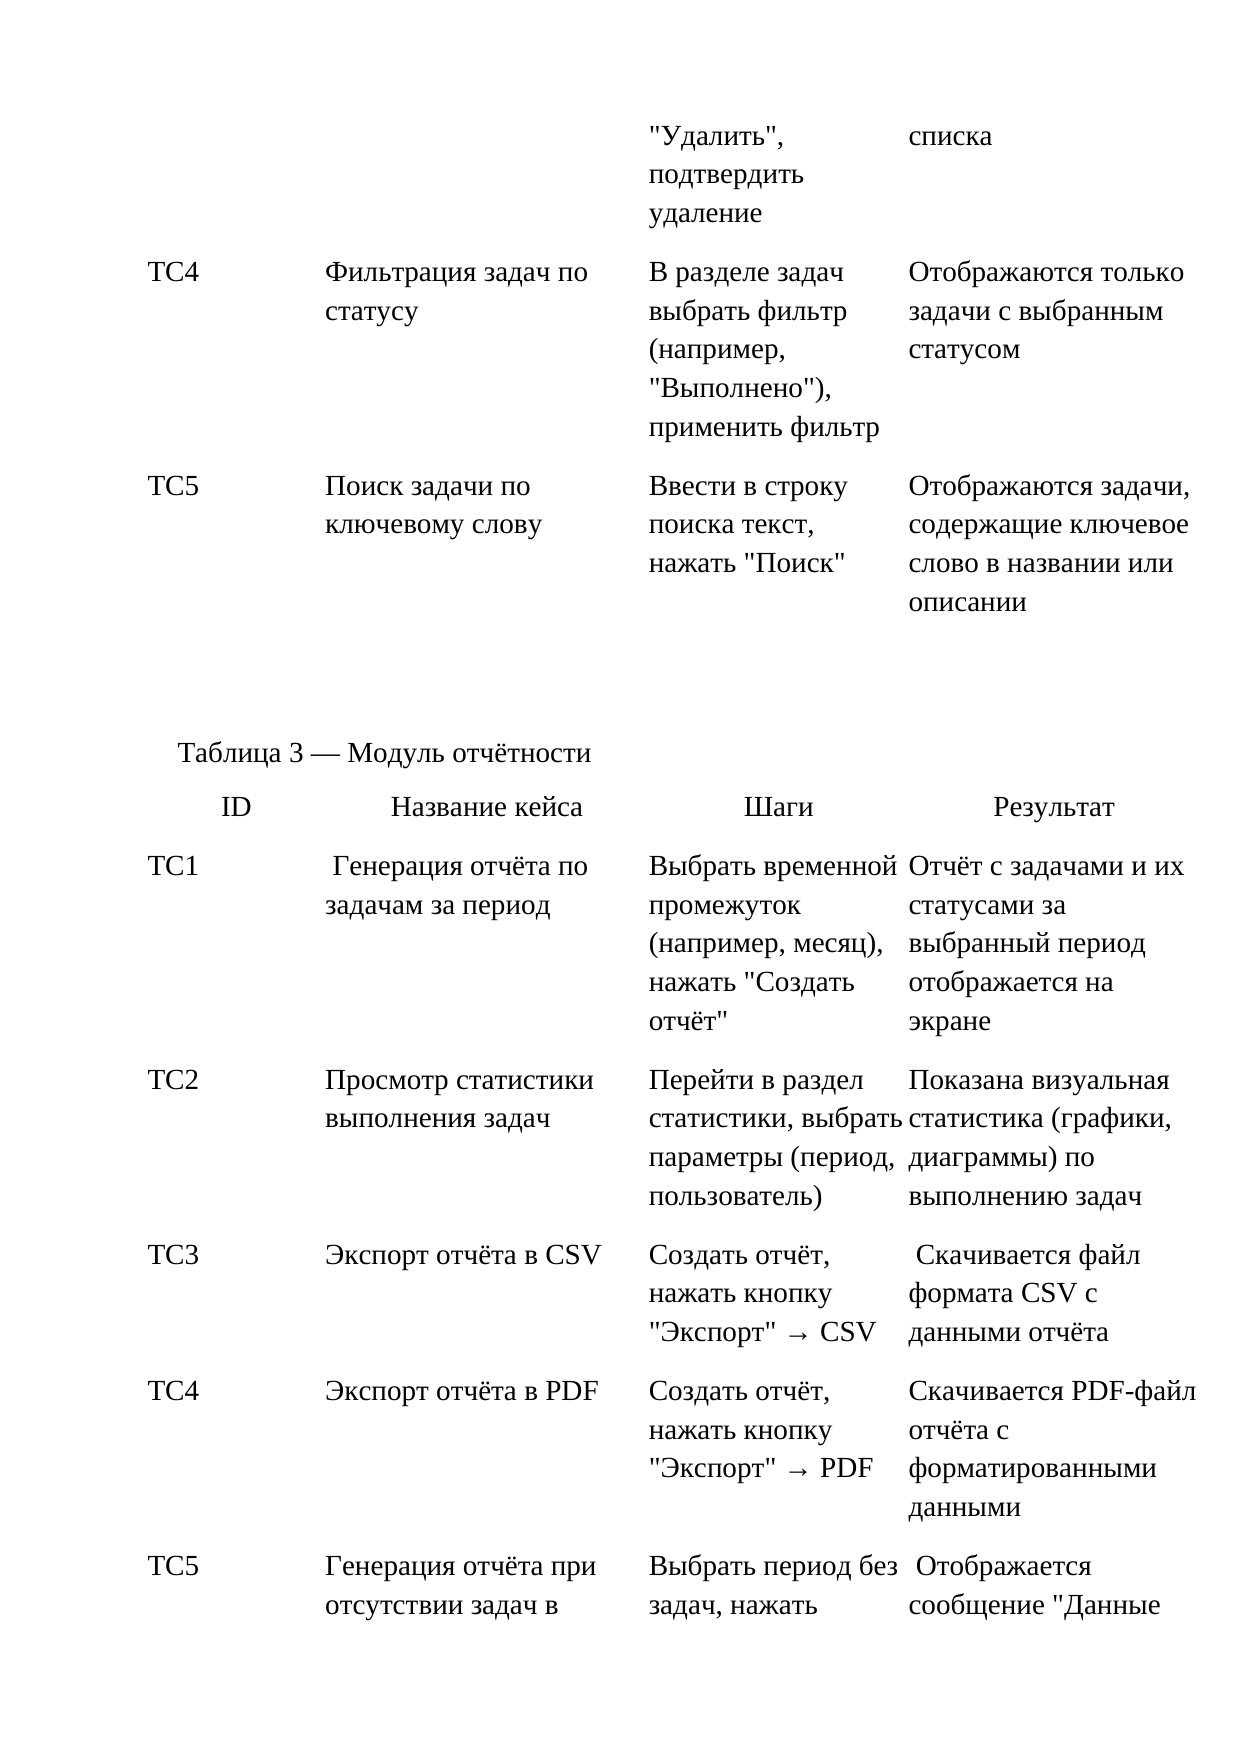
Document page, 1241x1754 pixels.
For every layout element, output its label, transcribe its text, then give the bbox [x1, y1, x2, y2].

text Таблица 3 — Модуль отчётности [177, 735, 1152, 768]
table_cell Скачивается PDF-файл отчёта с форматированными данными [908, 1374, 1199, 1548]
table_header Название кейса [325, 789, 648, 848]
table_cell Просмотр статистики выполнения задач [325, 1062, 648, 1237]
table_cell Скачивается файл формата CSV с данными отчёта [908, 1237, 1199, 1373]
table_cell ТС4 [147, 1374, 325, 1548]
table_cell Отображаются задачи, содержащие ключевое слово в названии или описании [908, 468, 1199, 643]
table_cell Поиск задачи по ключевому слову [325, 468, 648, 643]
table_cell Выбрать период без задач, нажать [649, 1549, 908, 1621]
table_cell Экспорт отчёта в PDF [325, 1374, 648, 1548]
table_cell Генерация отчёта при отсутствии задач в [325, 1549, 648, 1621]
table_cell Отчёт с задачами и их статусами за выбранный период отображается на экране [908, 849, 1199, 1062]
table_cell ТС4 [147, 255, 325, 468]
table_cell ТС5 [147, 1549, 325, 1621]
table_cell Отображаются только задачи с выбранным статусом [908, 255, 1199, 468]
table_cell Показана визуальная статистика (графики, диаграммы) по выполнению задач [908, 1062, 1199, 1237]
table_cell ТС1 [147, 849, 325, 1062]
table_cell ТС5 [147, 468, 325, 643]
table_header Результат [908, 789, 1199, 848]
table_cell Экспорт отчёта в CSV [325, 1237, 648, 1373]
table_header Шаги [649, 789, 908, 848]
table_cell "Удалить", подтвердить удаление [649, 118, 908, 254]
table_header ID [147, 789, 325, 848]
table_cell Выбрать временной промежуток (например, месяц), нажать "Создать отчёт" [649, 849, 908, 1062]
table_cell Создать отчёт, нажать кнопку "Экспорт" → CSV [649, 1237, 908, 1373]
table_cell Отображается сообщение "Данные [908, 1549, 1199, 1621]
table_cell [325, 118, 648, 254]
table_cell списка [908, 118, 1199, 254]
table_cell [147, 118, 325, 254]
table_cell В разделе задач выбрать фильтр (например, "Выполнено"), применить фильтр [649, 255, 908, 468]
table_cell Перейти в раздел статистики, выбрать параметры (период, пользователь) [649, 1062, 908, 1237]
table_cell Фильтрация задач по статусу [325, 255, 648, 468]
table_cell Генерация отчёта по задачам за период [325, 849, 648, 1062]
table_cell Ввести в строку поиска текст, нажать "Поиск" [649, 468, 908, 643]
table_cell ТС3 [147, 1237, 325, 1373]
table_cell Создать отчёт, нажать кнопку "Экспорт" → PDF [649, 1374, 908, 1548]
table_cell ТС2 [147, 1062, 325, 1237]
